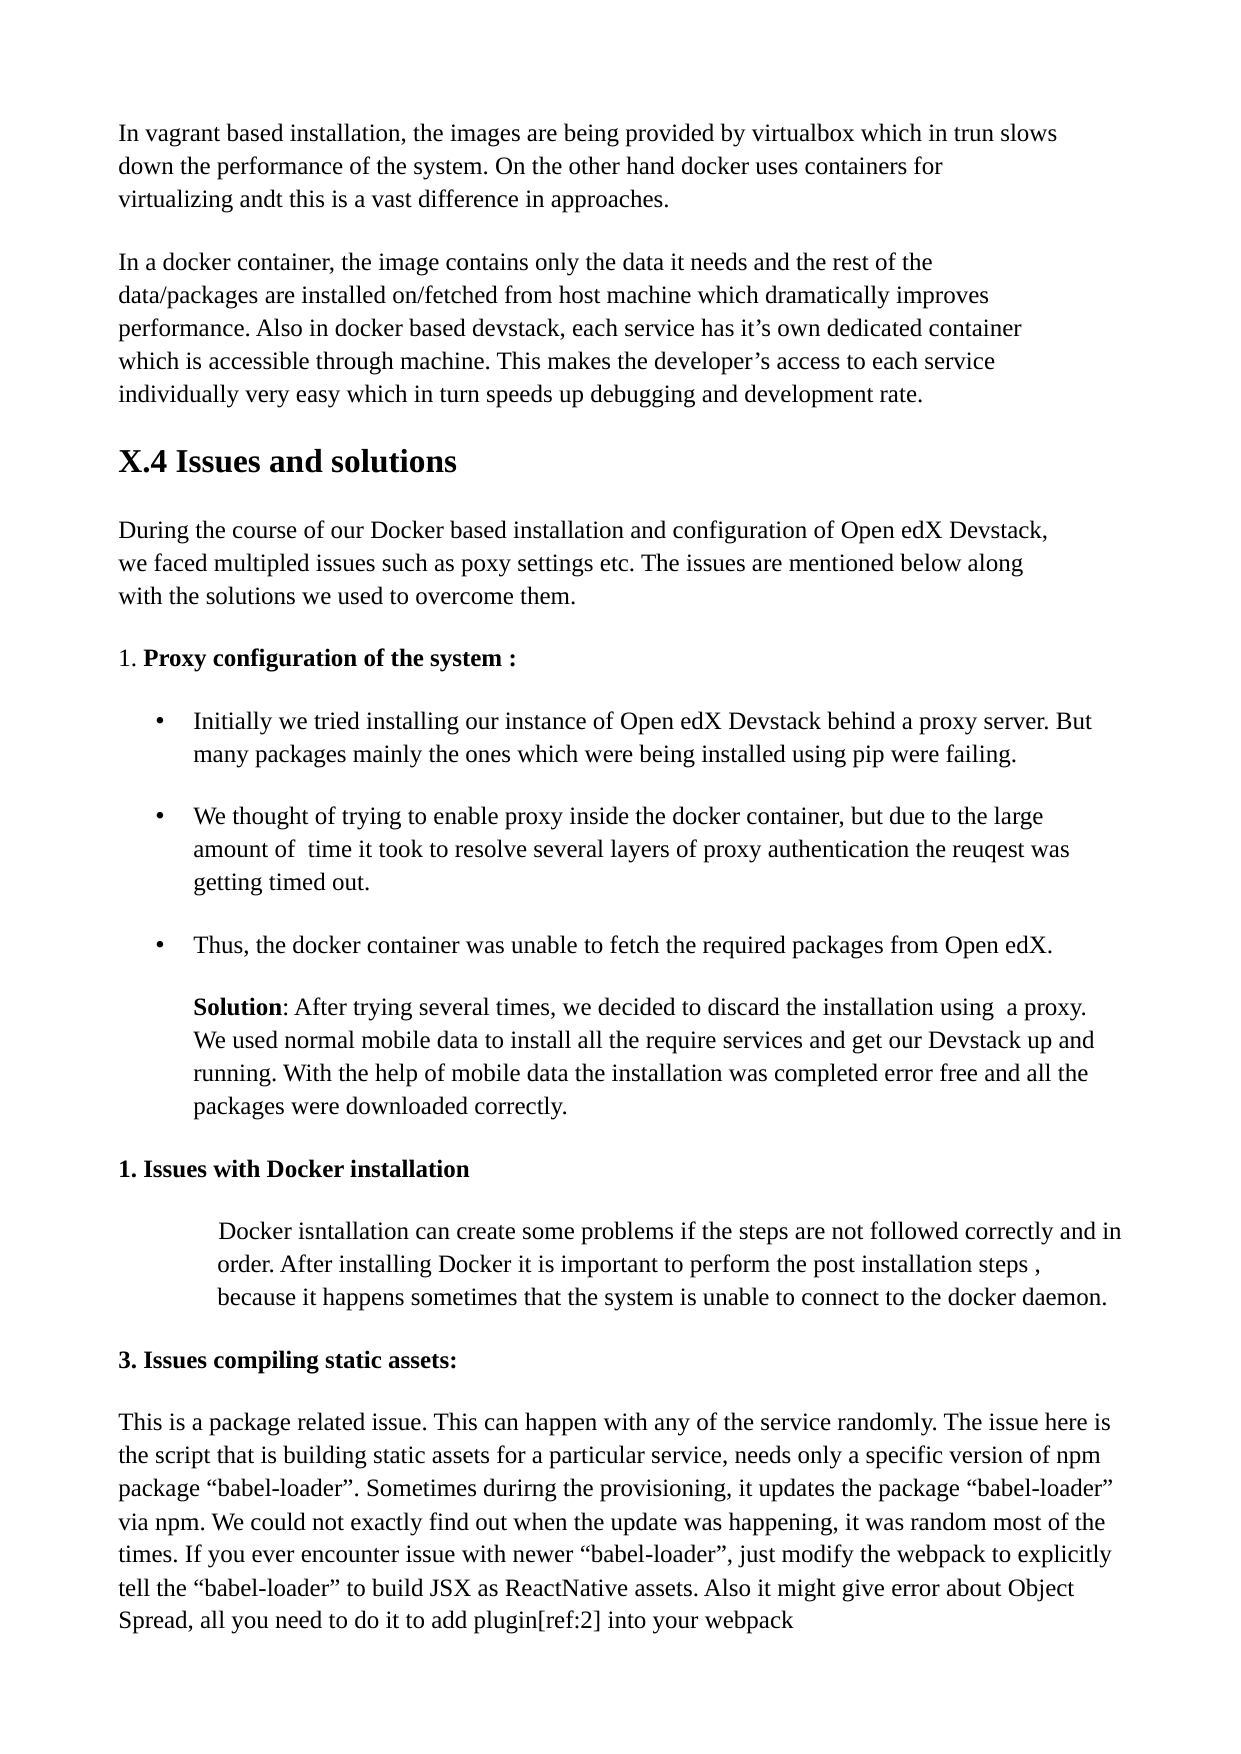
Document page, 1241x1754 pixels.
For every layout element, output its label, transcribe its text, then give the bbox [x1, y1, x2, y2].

text 3. Issues compiling static assets: [118, 1345, 1122, 1374]
text In a docker container, the image contains only the data it needs and the rest of the data/packages are installed on/fetched from host machine which dramatically improves performance. Also in docker based devstack, each service has it’s own dedicated container which is accessible through machine. This makes the developer’s access to each service individually very easy which in turn speeds up debugging and development rate. [118, 247, 1063, 407]
list Thus, the docker container was unable to fetch the required packages from Open edX. [156, 930, 1122, 959]
list Initially we tried installing our instance of Open edX Devstack behind a proxy server. But many packages mainly the ones which were being installed using pip were failing. [156, 706, 1122, 768]
text 1. Issues with Docker installation [118, 1154, 1122, 1183]
text 1. Proxy configuration of the system : [118, 643, 1063, 672]
list We thought of trying to enable proxy inside the docker container, but due to the large amount of time it took to resolve several layers of proxy authentication the reuqest was getting timed out. [156, 801, 1122, 896]
text In vagrant based installation, the images are being provided by virtualbox which in trun slows down the performance of the system. On the other hand docker uses containers for virtualizing andt this is a vast difference in approaches. [118, 118, 1063, 213]
text During the course of our Docker based installation and configuration of Open edX Devstack, we faced multipled issues such as poxy settings etc. The issues are mentioned below along with the solutions we used to overcome them. [118, 515, 1063, 609]
list Solution: After trying several times, we decided to discard the installation using a proxy. We used normal mobile data to install all the require services and get our Devstack up and running. With the help of mobile data the installation was completed error free and all the packages were downloaded correctly. [156, 992, 1122, 1120]
text X.4 Issues and solutions [118, 441, 1063, 479]
text Docker isntallation can create some problems if the steps are not followed correctly and in order. After installing Docker it is important to perform the post installation steps , because it happens sometimes that the system is unable to connect to the docker daemon. [118, 1216, 1122, 1311]
text This is a package related issue. This can happen with any of the service randomly. The issue here is the script that is building static assets for a particular service, needs only a specific version of npm package “babel-loader”. Sometimes durirng the provisioning, it updates the package “babel-loader” via npm. We could not exactly find out when the update was happening, it was random most of the times. If you ever encounter issue with newer “babel-loader”, just modify the webpack to explicitly tell the “babel-loader” to build JSX as ReactNative assets. Also it might give error about Object Spread, all you need to do it to add plugin[ref:2] into your webpack [118, 1407, 1122, 1634]
